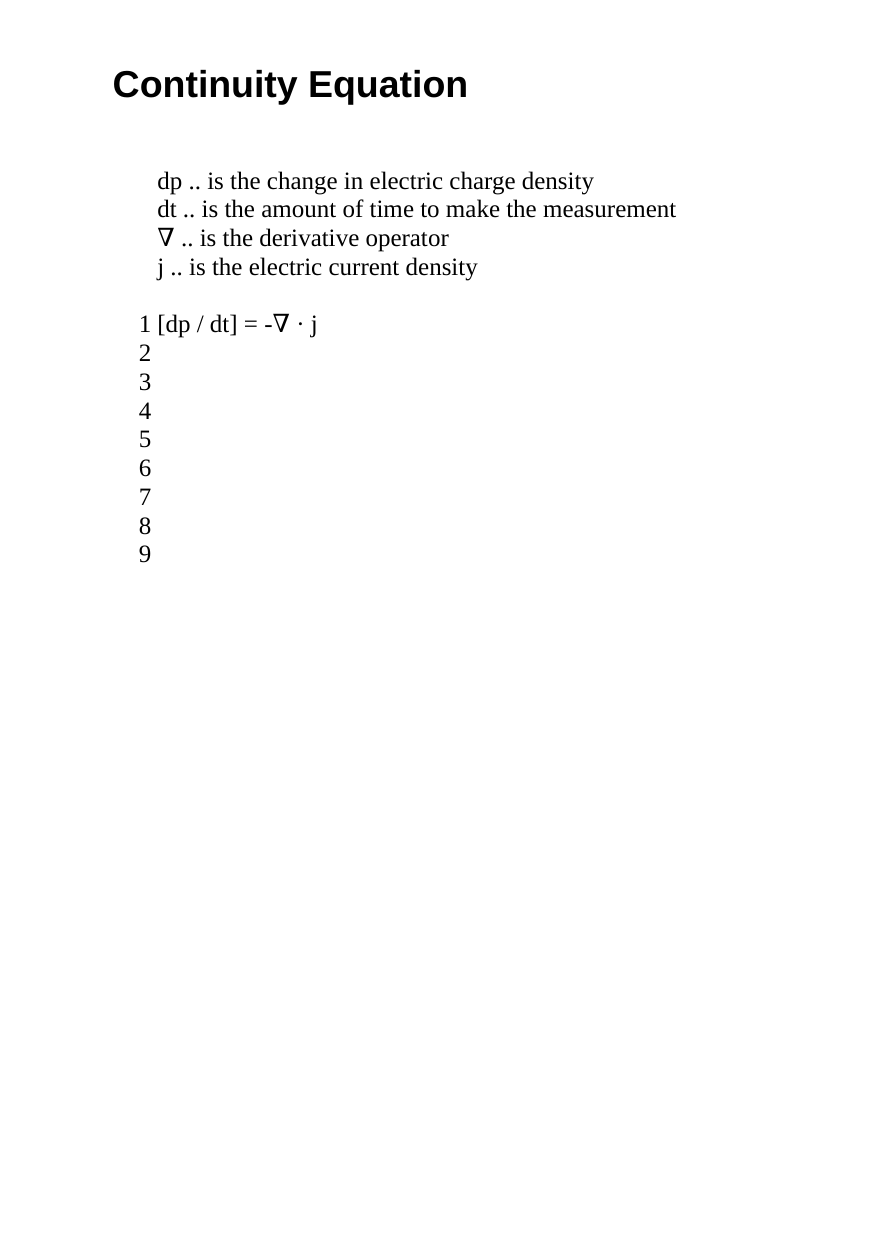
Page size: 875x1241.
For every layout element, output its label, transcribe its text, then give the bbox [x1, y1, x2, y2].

table_cell 5 [109, 425, 154, 453]
subtitle Continuity Equation [112, 62, 799, 106]
table_cell [154, 482, 793, 511]
table_cell [109, 195, 154, 223]
table_cell 2 [109, 338, 154, 367]
table_cell [154, 338, 793, 367]
table_header [109, 166, 154, 194]
table_cell [dp / dt] = -∇ · j [154, 310, 793, 338]
table_cell 1 [109, 310, 154, 338]
table_cell dt .. is the amount of time to make the measurement [154, 195, 793, 223]
table_cell [154, 425, 793, 453]
table_cell 9 [109, 540, 154, 568]
table_cell 8 [109, 511, 154, 539]
table_header dp .. is the change in electric charge density [154, 166, 793, 194]
table_cell [109, 281, 154, 309]
table_cell 7 [109, 482, 154, 511]
table_cell 6 [109, 453, 154, 482]
table_cell [109, 223, 154, 252]
table_cell [109, 252, 154, 281]
table_cell [154, 281, 793, 309]
table_cell ∇ .. is the derivative operator [154, 223, 793, 252]
table_cell [154, 367, 793, 396]
table_cell 4 [109, 396, 154, 424]
table_cell j .. is the electric current density [154, 252, 793, 281]
table_cell 3 [109, 367, 154, 396]
table_cell [154, 396, 793, 424]
table_cell [154, 453, 793, 482]
table_cell [154, 540, 793, 568]
table_cell [154, 511, 793, 539]
